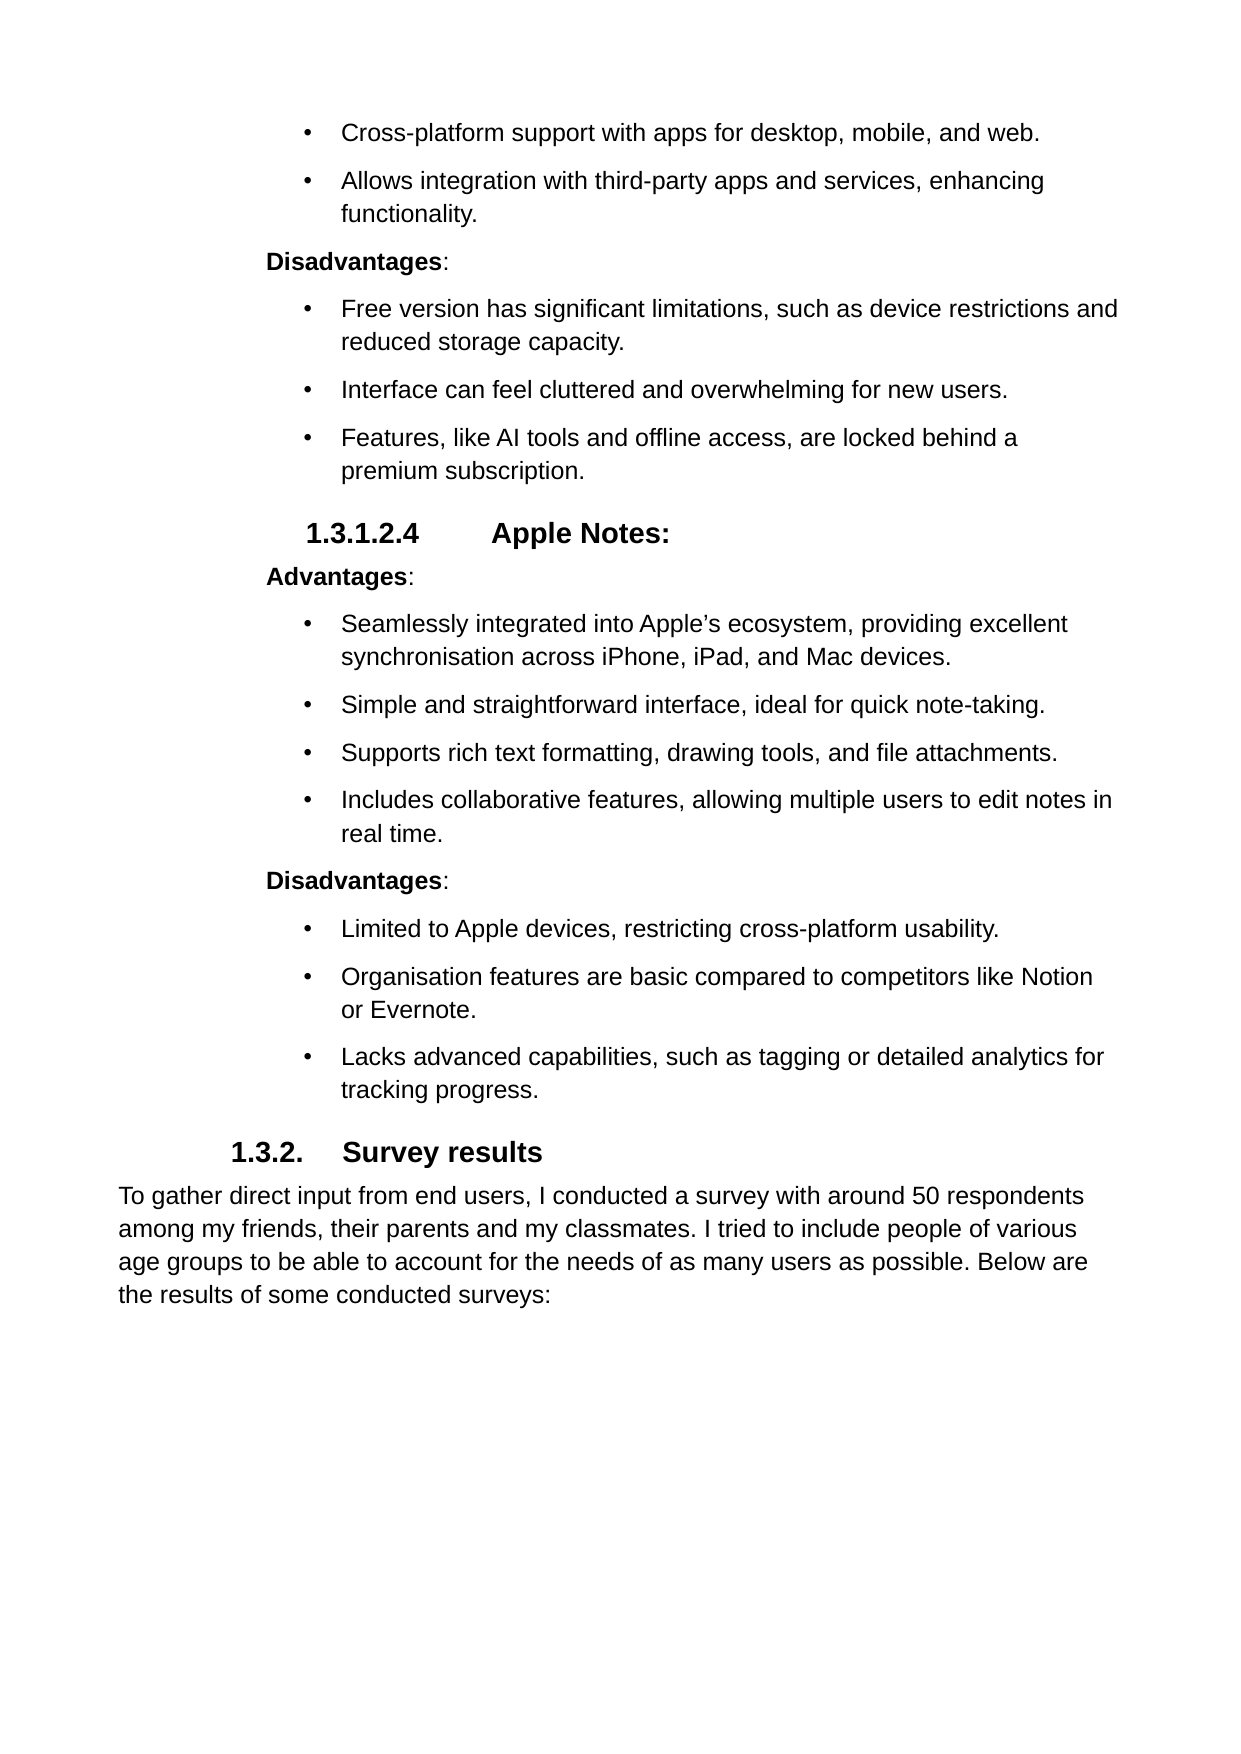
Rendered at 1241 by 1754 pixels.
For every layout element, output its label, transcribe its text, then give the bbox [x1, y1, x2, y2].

list Interface can feel cluttered and overwhelming for new users. [303, 375, 1122, 404]
text To gather direct input from end users, I conducted a survey with around 50 respondents among my friends, their parents and my classmates. I tried to include people of various age groups to be able to account for the needs of as many users as possible. Below are the results of some conducted surveys: [118, 1181, 1122, 1309]
list Features, like AI tools and offline access, are locked behind a premium subscription. [303, 423, 1122, 484]
list Free version has significant limitations, such as device restrictions and reduced storage capacity. [303, 294, 1122, 356]
text Disadvantages: [266, 247, 1122, 275]
list Limited to Apple devices, restricting cross-platform usability. [303, 914, 1122, 943]
subtitle Survey results [231, 1135, 1122, 1169]
list Cross-platform support with apps for desktop, mobile, and web. [303, 118, 1122, 147]
list Organisation features are basic compared to competitors like Notion or Evernote. [303, 961, 1122, 1023]
list Supports rich text formatting, drawing tools, and file attachments. [303, 738, 1122, 767]
list Allows integration with third-party apps and services, enhancing functionality. [303, 166, 1122, 228]
text Advantages: [266, 562, 1122, 590]
list Includes collaborative features, allowing multiple users to edit notes in real time. [303, 785, 1122, 847]
list Simple and straightforward interface, ideal for quick note-taking. [303, 690, 1122, 719]
list Seamlessly integrated into Apple’s ecosystem, providing excellent synchronisation across iPhone, iPad, and Mac devices. [303, 609, 1122, 671]
list Lacks advanced capabilities, such as tagging or detailed analytics for tracking progress. [303, 1042, 1122, 1104]
subtitle Apple Notes: [306, 516, 1122, 549]
text Disadvantages: [266, 866, 1122, 895]
